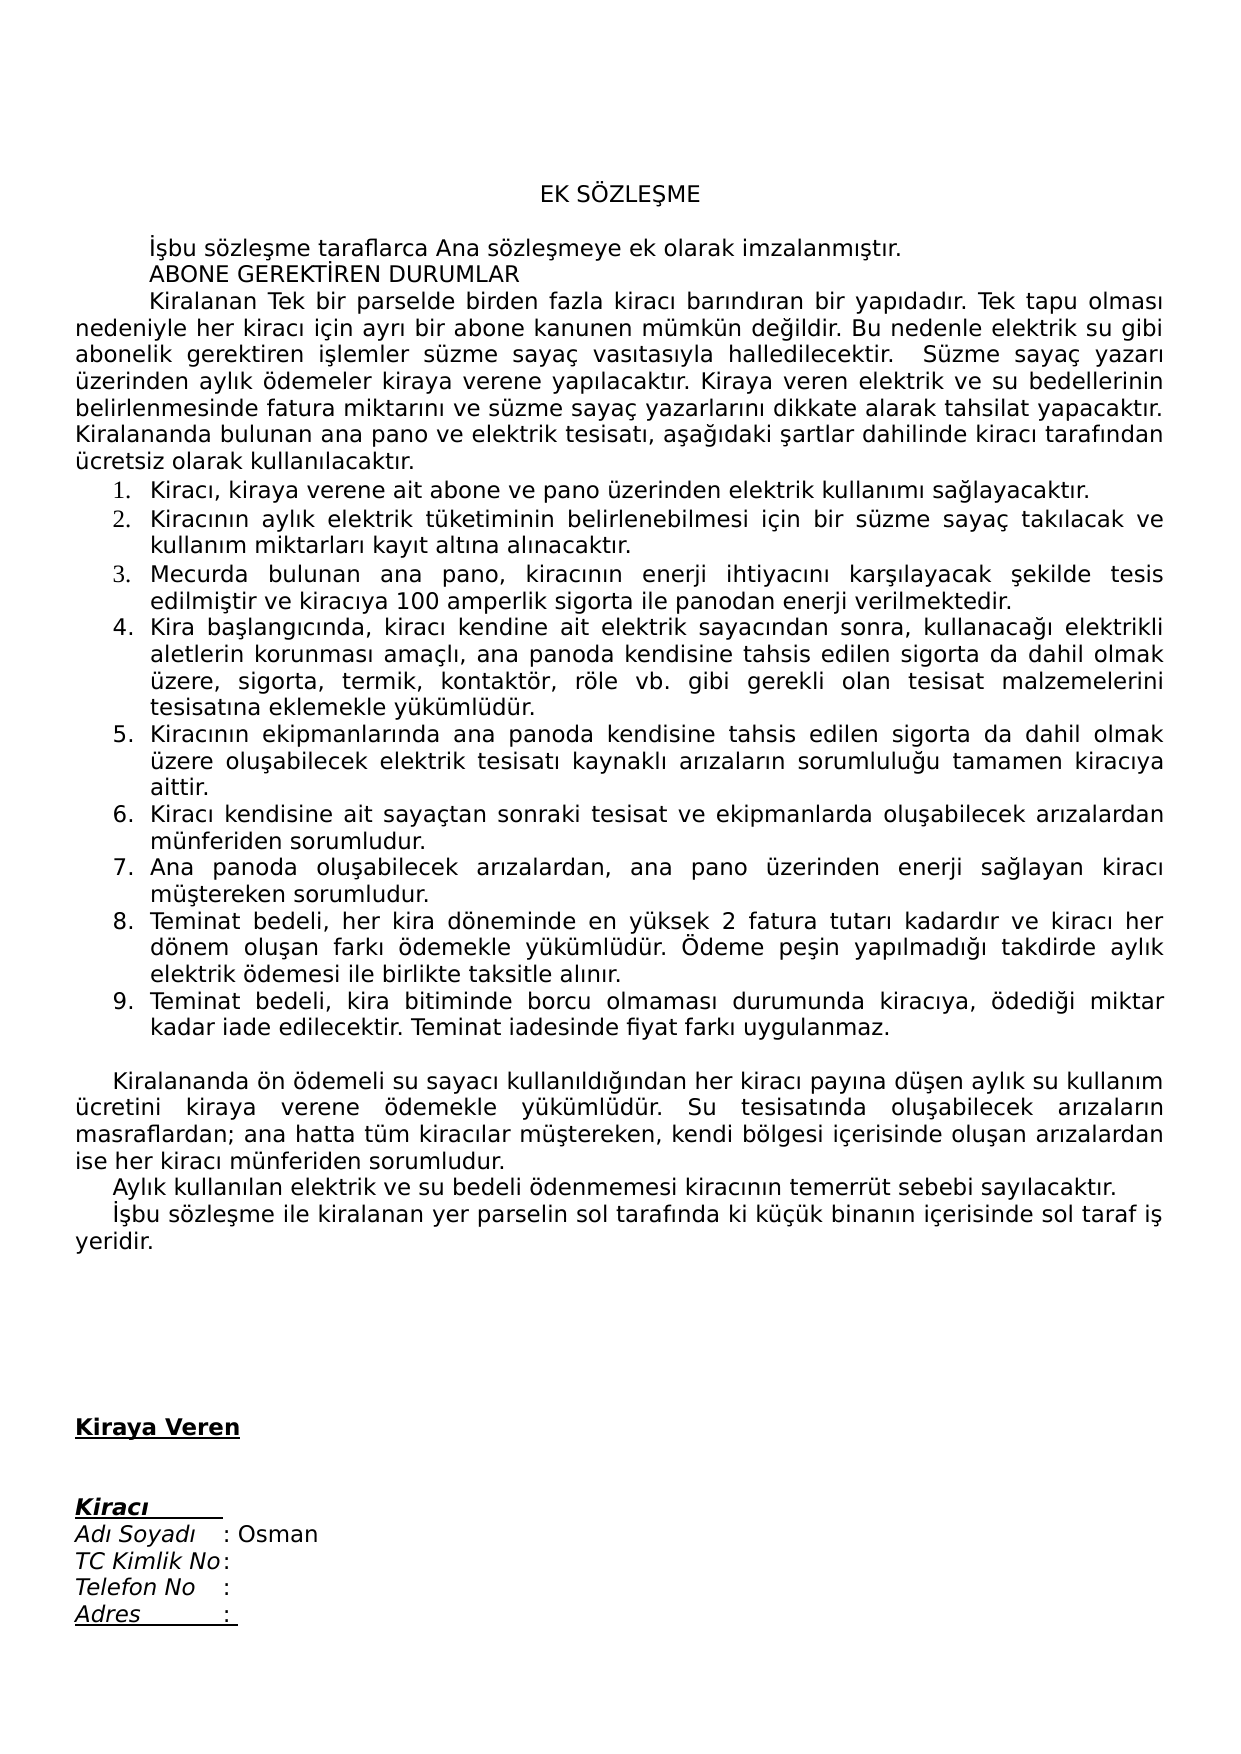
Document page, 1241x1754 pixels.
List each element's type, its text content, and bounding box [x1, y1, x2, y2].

text Adı Soyadı : Osman [75, 1521, 1165, 1548]
text Kiracı [75, 1494, 1165, 1521]
text Telefon No : [75, 1574, 1165, 1601]
list Kiracının aylık elektrik tüketiminin belirlenebilmesi için bir süzme sayaç takılacak ve kullanım miktarları kayıt altına alınacaktır. [112, 504, 1165, 559]
text Aylık kullanılan elektrik ve su bedeli ödenmemesi kiracının temerrüt sebebi sayılacaktır. [75, 1174, 1165, 1201]
list Teminat bedeli, her kira döneminde en yüksek 2 fatura tutarı kadardır ve kiracı her dönem oluşan farkı ödemekle yükümlüdür. Ödeme peşin yapılmadığı takdirde aylık elektrik ödemesi ile birlikte taksitle alınır. [112, 908, 1165, 988]
text İşbu sözleşme taraflarca Ana sözleşmeye ek olarak imzalanmıştır. [75, 235, 1165, 262]
list Kiracının ekipmanlarında ana panoda kendisine tahsis edilen sigorta da dahil olmak üzere oluşabilecek elektrik tesisatı kaynaklı arızaların sorumluluğu tamamen kiracıya aittir. [112, 721, 1165, 801]
text Kiraya Veren [75, 1414, 1165, 1441]
text Adres : [75, 1601, 1165, 1628]
list Kira başlangıcında, kiracı kendine ait elektrik sayacından sonra, kullanacağı elektrikli aletlerin korunması amaçlı, ana panoda kendisine tahsis edilen sigorta da dahil olmak üzere, sigorta, termik, kontaktör, röle vb. gibi gerekli olan tesisat malzemelerini tesisatına eklemekle yükümlüdür. [112, 614, 1165, 721]
text EK SÖZLEŞME [75, 182, 1165, 208]
list Teminat bedeli, kira bitiminde borcu olmaması durumunda kiracıya, ödediği miktar kadar iade edilecektir. Teminat iadesinde fiyat farkı uygulanmaz. [112, 988, 1165, 1041]
list Ana panoda oluşabilecek arızalardan, ana pano üzerinden enerji sağlayan kiracı müştereken sorumludur. [112, 854, 1165, 908]
list Kiracı kendisine ait sayaçtan sonraki tesisat ve ekipmanlarda oluşabilecek arızalardan münferiden sorumludur. [112, 801, 1165, 854]
list Kiracı, kiraya verene ait abone ve pano üzerinden elektrik kullanımı sağlayacaktır. [112, 475, 1165, 504]
text İşbu sözleşme ile kiralanan yer parselin sol tarafında ki küçük binanın içerisinde sol taraf iş yeridir. [75, 1201, 1165, 1254]
text ABONE GEREKTİREN DURUMLAR [75, 262, 1165, 288]
text Kiralananda ön ödemeli su sayacı kullanıldığından her kiracı payına düşen aylık su kullanım ücretini kiraya verene ödemekle yükümlüdür. Su tesisatında oluşabilecek arızaların masraflardan; ana hatta tüm kiracılar müştereken, kendi bölgesi içerisinde oluşan arızalardan ise her kiracı münferiden sorumludur. [75, 1068, 1165, 1174]
list Mecurda bulunan ana pano, kiracının enerji ihtiyacını karşılayacak şekilde tesis edilmiştir ve kiracıya 100 amperlik sigorta ile panodan enerji verilmektedir. [112, 559, 1165, 614]
text TC Kimlik No : [75, 1548, 1165, 1574]
text Kiralanan Tek bir parselde birden fazla kiracı barındıran bir yapıdadır. Tek tapu olması nedeniyle her kiracı için ayrı bir abone kanunen mümkün değildir. Bu nedenle elektrik su gibi abonelik gerektiren işlemler süzme sayaç vasıtasıyla halledilecektir. Süzme sayaç yazarı üzerinden aylık ödemeler kiraya verene yapılacaktır. Kiraya veren elektrik ve su bedellerinin belirlenmesinde fatura miktarını ve süzme sayaç yazarlarını dikkate alarak tahsilat yapacaktır. Kiralananda bulunan ana pano ve elektrik tesisatı, aşağıdaki şartlar dahilinde kiracı tarafından ücretsiz olarak kullanılacaktır. [75, 288, 1165, 475]
